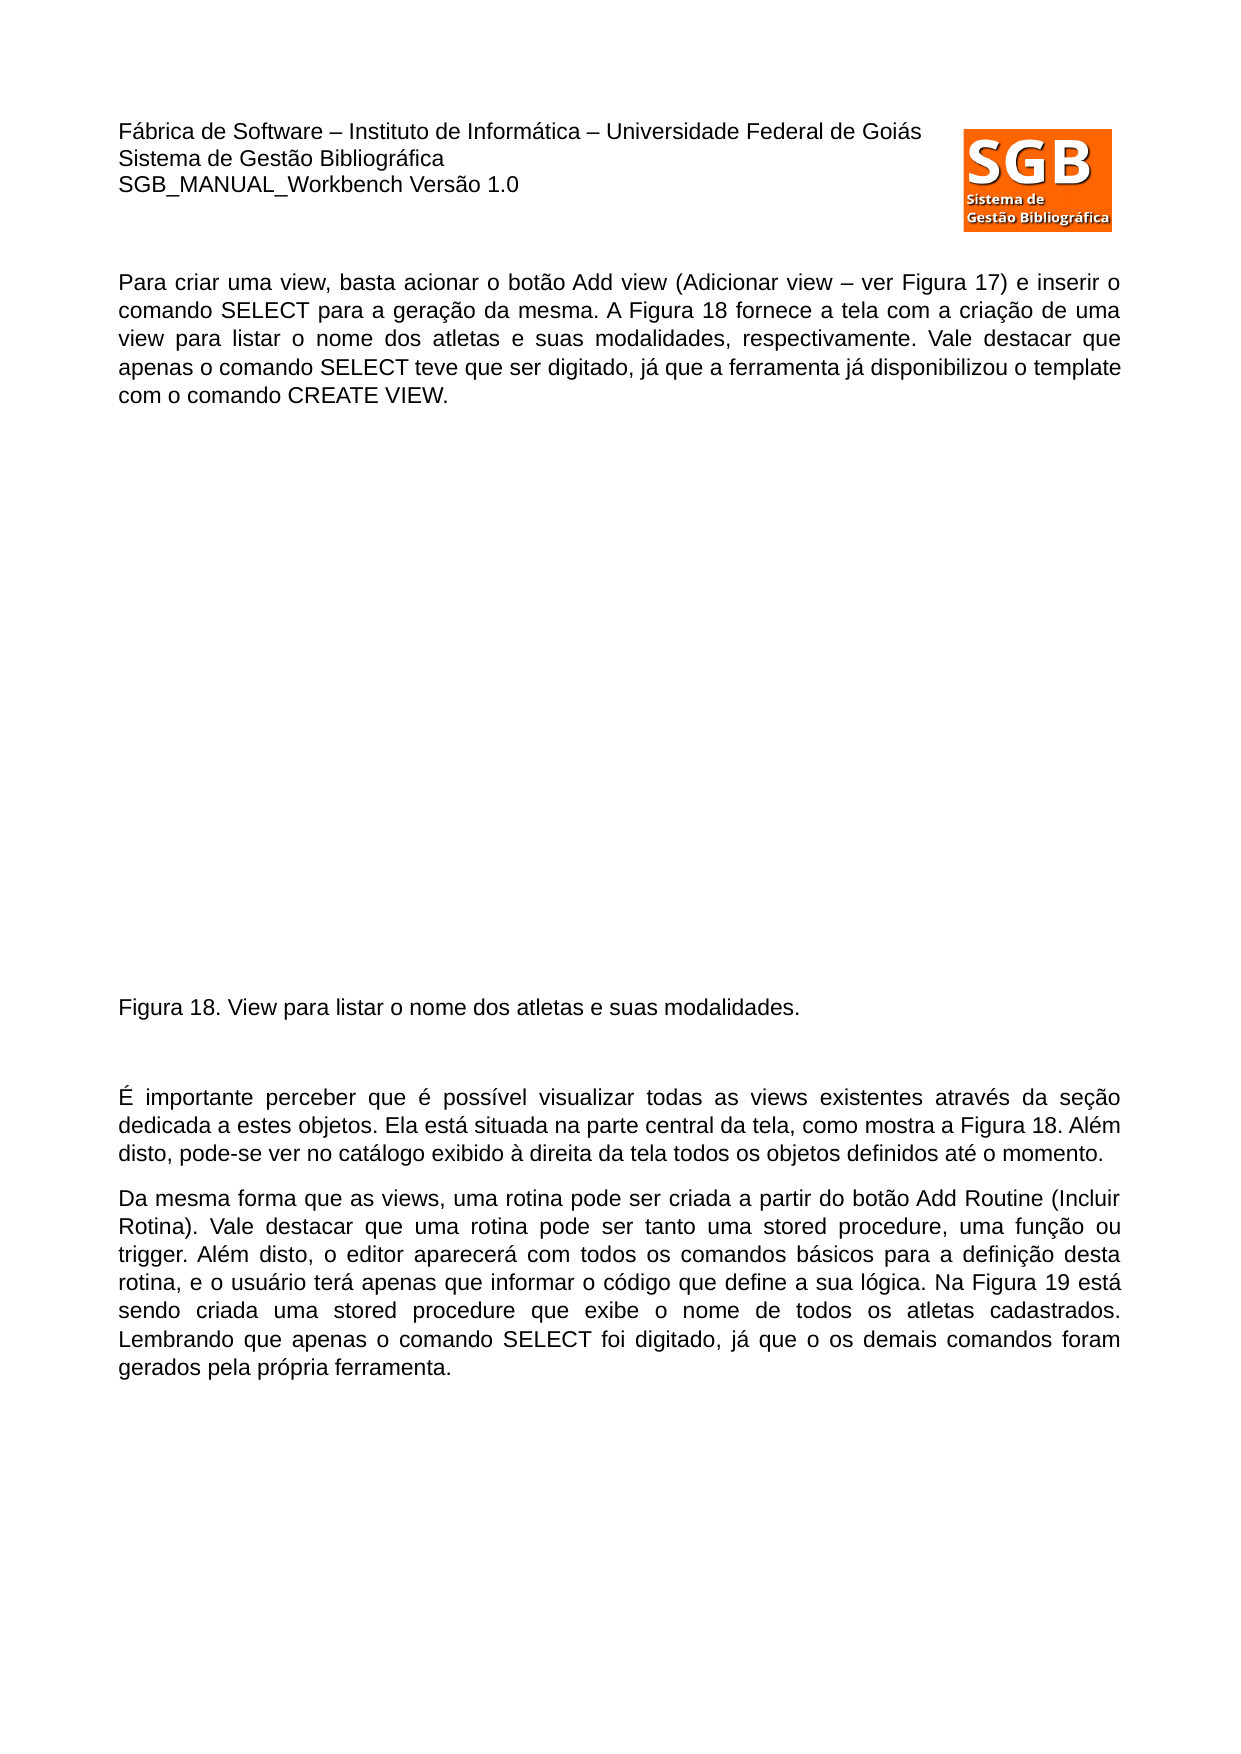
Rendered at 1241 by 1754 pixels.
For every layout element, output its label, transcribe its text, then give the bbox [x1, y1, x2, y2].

picture [963, 129, 1112, 232]
text Da mesma forma que as views, uma rotina pode ser criada a partir do botão Add Routine (Incluir Rotina). Vale destacar que uma rotina pode ser tanto uma stored procedure, uma função ou trigger. Além disto, o editor aparecerá com todos os comandos básicos para a definição desta rotina, e o usuário terá apenas que informar o código que define a sua lógica. Na Figura 19 está sendo criada uma stored procedure que exibe o nome de todos os atletas cadastrados. Lembrando que apenas o comando SELECT foi digitado, já que o os demais comandos foram gerados pela própria ferramenta. [118, 1185, 1122, 1380]
text É importante perceber que é possível visualizar todas as views existentes através da seção dedicada a estes objetos. Ela está situada na parte central da tela, como mostra a Figura 18. Além disto, pode-se ver no catálogo exibido à direita da tela todos os objetos definidos até o momento. [118, 1084, 1122, 1167]
text Para criar uma view, basta acionar o botão Add view (Adicionar view – ver Figura 17) e inserir o comando SELECT para a geração da mesma. A Figura 18 fornece a tela com a criação de uma view para listar o nome dos atletas e suas modalidades, respectivamente. Vale destacar que apenas o comando SELECT teve que ser digitado, já que a ferramenta já disponibilizou o template com o comando CREATE VIEW. [118, 269, 1122, 408]
text Figura 18. View para listar o nome dos atletas e suas modalidades. [118, 994, 1122, 1021]
